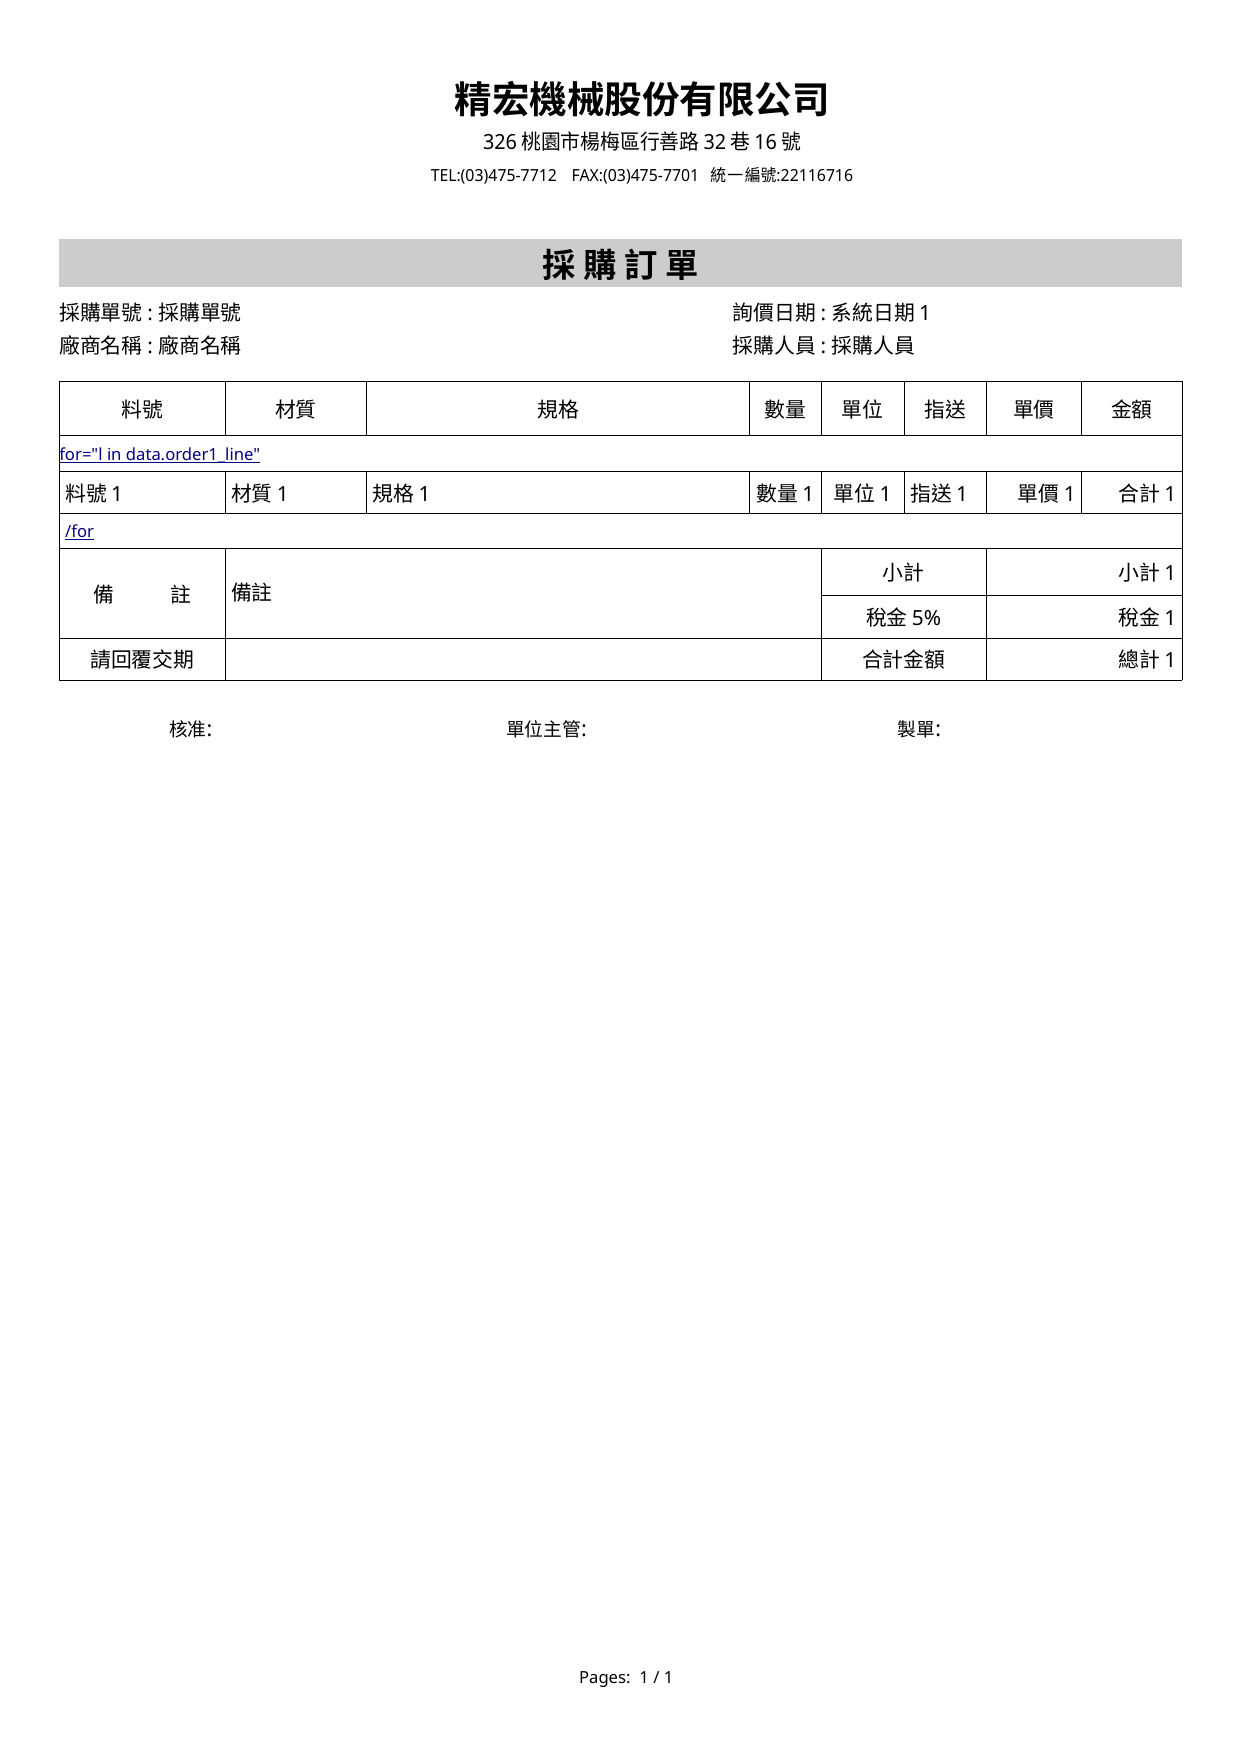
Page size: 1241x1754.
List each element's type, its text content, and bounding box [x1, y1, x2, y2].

table_cell 總計1 [987, 639, 1182, 680]
table_cell 規格1 [367, 472, 749, 513]
table_cell 指送1 [905, 472, 986, 513]
table_header 數量 [750, 382, 821, 435]
table_cell /for [60, 514, 1182, 548]
table_header [603, 714, 898, 742]
table_header 金額 [1082, 382, 1182, 435]
table_header 單價 [987, 382, 1081, 435]
table_cell 小計 [822, 549, 986, 595]
table_header 詢價日期 : 系統日期1 [733, 296, 1181, 330]
table_header 料號 [60, 382, 225, 435]
table_header 採購單號 : 採購單號 [59, 296, 732, 330]
table_header 製單: [898, 714, 956, 742]
table_cell 採購人員 : 採購人員 [733, 330, 1181, 364]
table_cell [226, 639, 821, 680]
table_header [246, 714, 490, 742]
table_cell 合計金額 [822, 639, 986, 680]
table_header [956, 714, 1181, 742]
table_header 核准: [135, 714, 246, 742]
table_header 規格 [367, 382, 749, 435]
table_cell 備 註 [60, 549, 225, 638]
table_cell 料號1 [60, 472, 225, 513]
table_cell for="l in data.order1_line" [60, 436, 1182, 471]
table_cell 單價1 [987, 472, 1081, 513]
table_cell 數量1 [750, 472, 821, 513]
table_cell 稅金5% [822, 596, 986, 638]
table_cell 稅金1 [987, 596, 1182, 638]
table_cell 備註 [226, 549, 821, 638]
table_header 材質 [226, 382, 366, 435]
table_header 單位主管: [490, 714, 602, 742]
table_cell 請回覆交期 [60, 639, 225, 680]
table_cell 單位1 [822, 472, 904, 513]
table_header 採 購 訂 單 [59, 287, 1182, 293]
table_cell 材質1 [226, 472, 366, 513]
table_header 指送 [905, 382, 986, 435]
table_cell 廠商名稱 : 廠商名稱 [59, 330, 732, 364]
table_cell 合計1 [1082, 472, 1182, 513]
table_header 單位 [822, 382, 904, 435]
table_cell 小計1 [987, 549, 1182, 595]
